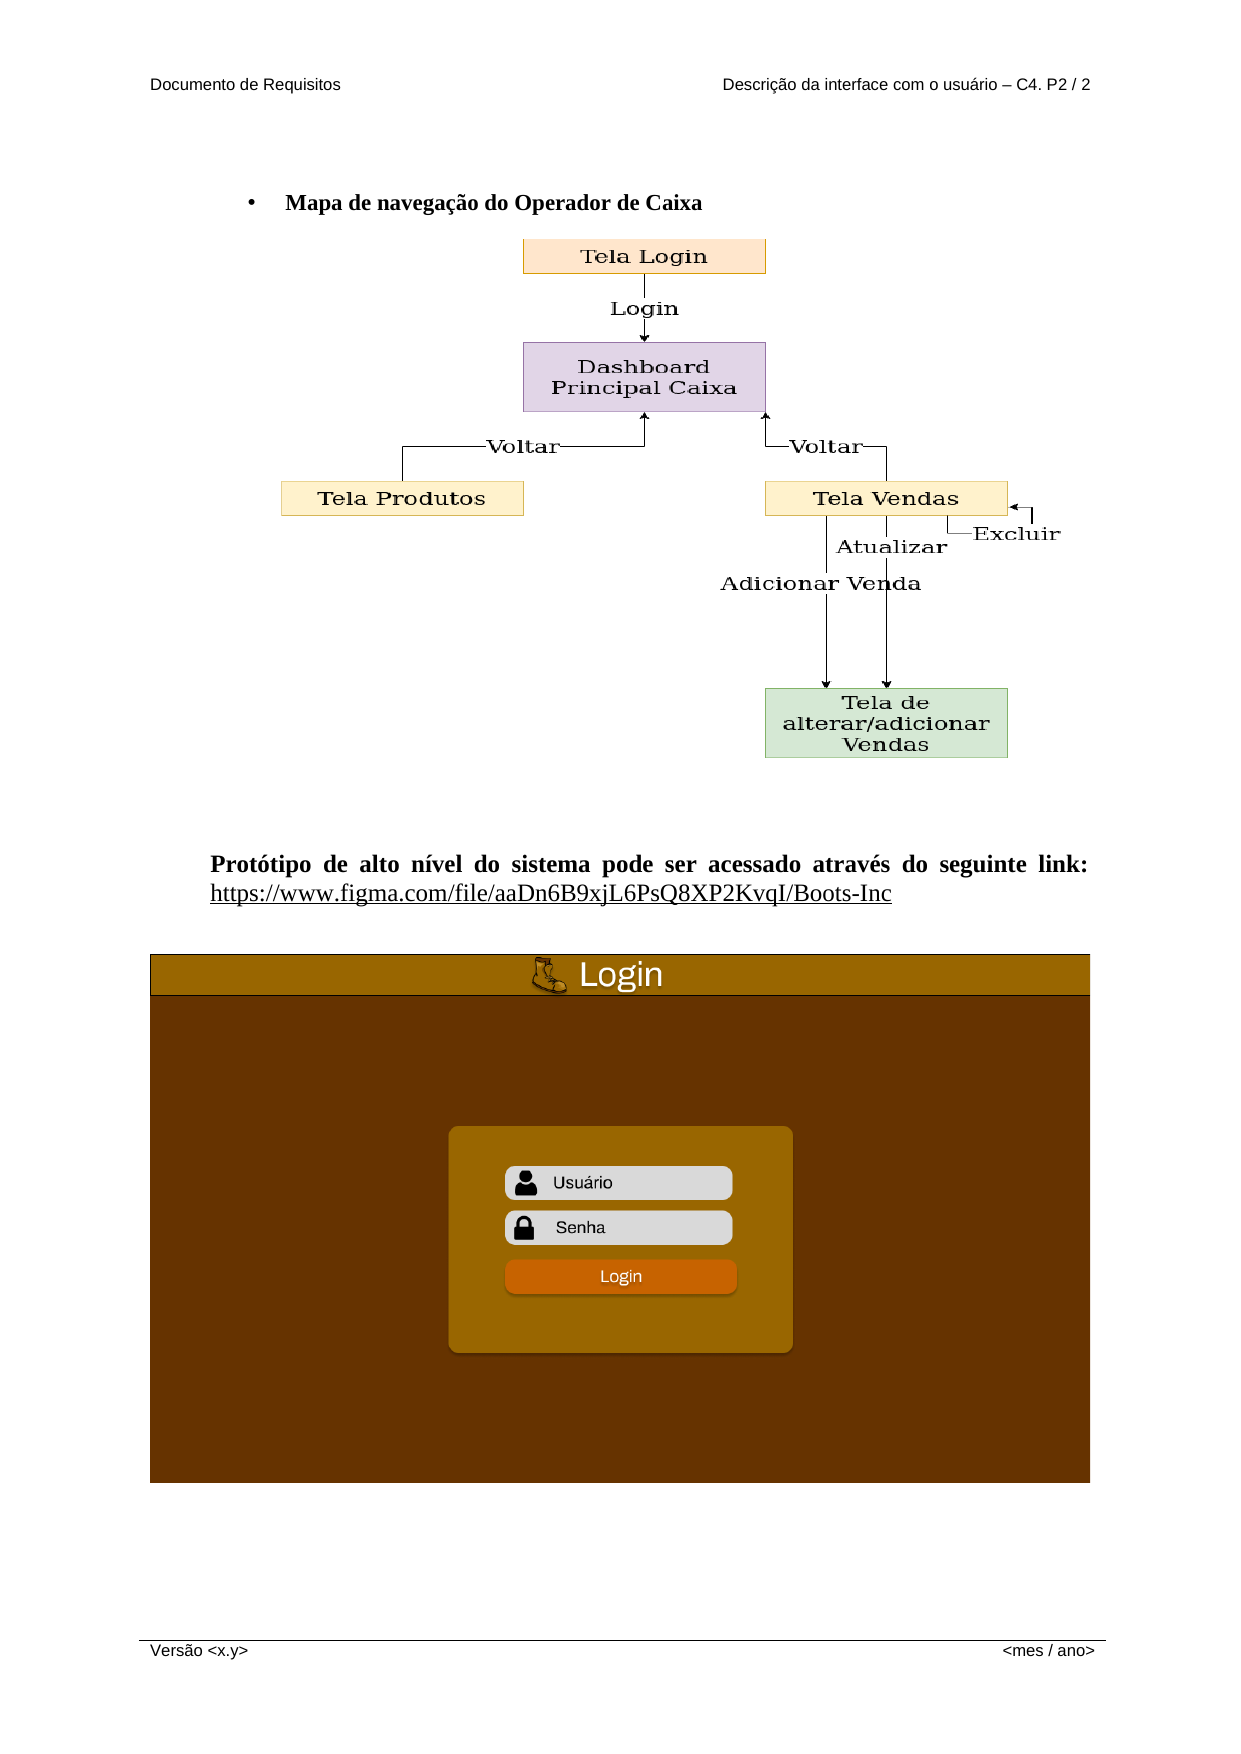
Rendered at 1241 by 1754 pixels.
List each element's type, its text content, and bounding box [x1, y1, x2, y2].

text Protótipo de alto nível do sistema pode ser acessado através do seguinte link: https://www.figma.com/file/aaDn6B9xjL6PsQ8XP2KvqI/Boots-Inc [210, 849, 1090, 907]
list Mapa de navegação do Operador de Caixa [248, 189, 1090, 215]
picture [281, 239, 1061, 758]
picture [150, 954, 1091, 1483]
